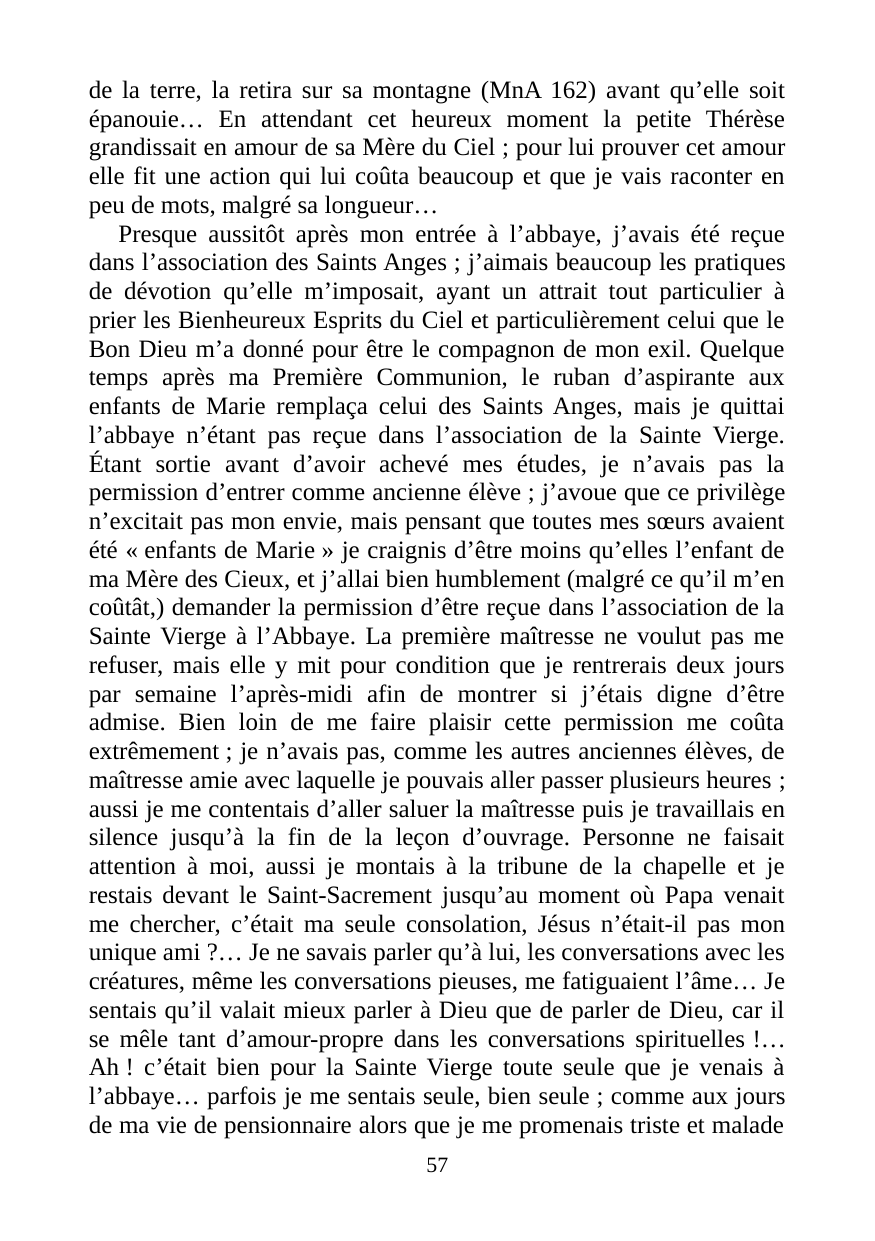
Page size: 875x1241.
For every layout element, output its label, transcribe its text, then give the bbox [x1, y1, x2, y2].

text de la terre, la retira sur sa montagne (MnA 162) avant qu’elle soit épanouie… En attendant cet heureux moment la petite Thérèse grandissait en amour de sa Mère du Ciel ; pour lui prouver cet amour elle fit une action qui lui coûta beaucoup et que je vais raconter en peu de mots, malgré sa longueur… [88, 75, 786, 219]
text Presque aussitôt après mon entrée à l’abbaye, j’avais été reçue dans l’association des Saints Anges ; j’aimais beaucoup les pratiques de dévotion qu’elle m’imposait, ayant un attrait tout particulier à prier les Bienheureux Esprits du Ciel et particulièrement celui que le Bon Dieu m’a donné pour être le compagnon de mon exil. Quelque temps après ma Première Communion, le ruban d’aspirante aux enfants de Marie remplaça celui des Saints Anges, mais je quittai l’abbaye n’étant pas reçue dans l’association de la Sainte Vierge. Étant sortie avant d’avoir achevé mes études, je n’avais pas la permission d’entrer comme ancienne élève ; j’avoue que ce privilège n’excitait pas mon envie, mais pensant que toutes mes sœurs avaient été « enfants de Marie » je craignis d’être moins qu’elles l’enfant de ma Mère des Cieux, et j’allai bien humblement (malgré ce qu’il m’en coûtât,) demander la permission d’être reçue dans l’association de la Sainte Vierge à l’Abbaye. La première maîtresse ne voulut pas me refuser, mais elle y mit pour condition que je rentrerais deux jours par semaine l’après-midi afin de montrer si j’étais digne d’être admise. Bien loin de me faire plaisir cette permission me coûta extrêmement ; je n’avais pas, comme les autres anciennes élèves, de maîtresse amie avec laquelle je pouvais aller passer plusieurs heures ; aussi je me contentais d’aller saluer la maîtresse puis je travaillais en silence jusqu’à la fin de la leçon d’ouvrage. Personne ne faisait attention à moi, aussi je montais à la tribune de la chapelle et je restais devant le Saint-Sacrement jusqu’au moment où Papa venait me chercher, c’était ma seule consolation, Jésus n’était-il pas mon unique ami ?… Je ne savais parler qu’à lui, les conversations avec les créatures, même les conversations pieuses, me fatiguaient l’âme… Je sentais qu’il valait mieux parler à Dieu que de parler de Dieu, car il se mêle tant d’amour-propre dans les conversations spirituelles !… Ah ! c’était bien pour la Sainte Vierge toute seule que je venais à l’abbaye… parfois je me sentais seule, bien seule ; comme aux jours de ma vie de pensionnaire alors que je me promenais triste et malade [88, 219, 786, 1139]
